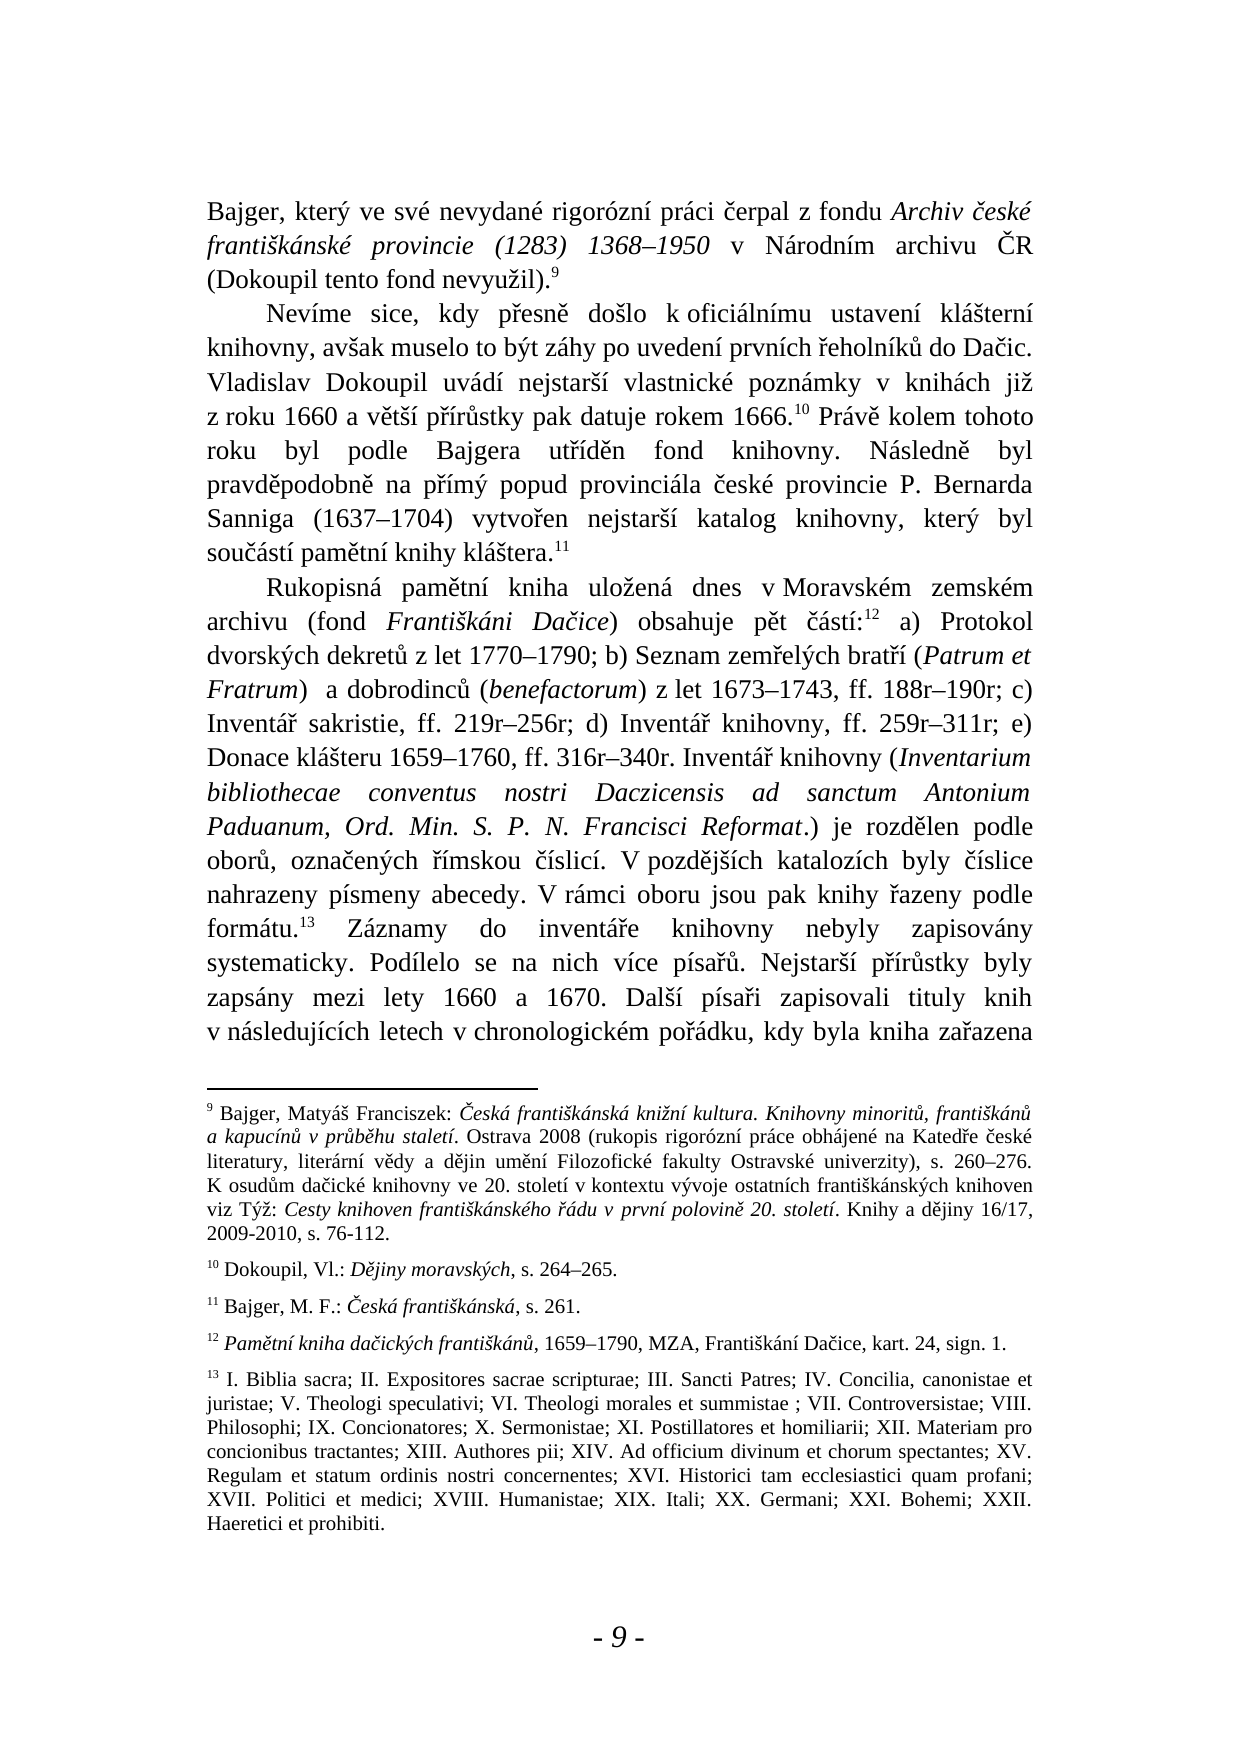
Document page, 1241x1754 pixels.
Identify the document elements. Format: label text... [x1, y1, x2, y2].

text Nevíme sice, kdy přesně došlo k oficiálnímu ustavení klášterní knihovny, avšak muselo to být záhy po uvedení prvních řeholníků do Dačic. Vladislav Dokoupil uvádí nejstarší vlastnické poznámky v knihách již z roku 1660 a větší přírůstky pak datuje rokem 1666. Právě kolem tohoto roku byl podle Bajgera utříděn fond knihovny. Následně byl pravděpodobně na přímý popud provinciála české provincie P. Bernarda Sanniga (1637–1704) vytvořen nejstarší katalog knihovny, který byl součástí pamětní knihy kláštera. [207, 297, 1033, 568]
text I. Biblia sacra; II. Expositores sacrae scripturae; III. Sancti Patres; IV. Concilia, canonistae et juristae; V. Theologi speculativi; VI. Theologi morales et summistae ; VII. Controversistae; VIII. Philosophi; IX. Concionatores; X. Sermonistae; XI. Postillatores et homiliarii; XII. Materiam pro concionibus tractantes; XIII. Authores pii; XIV. Ad officium divinum et chorum spectantes; XV. Regulam et statum ordinis nostri concernentes; XVI. Historici tam ecclesiastici quam profani; XVII. Politici et medici; XVIII. Humanistae; XIX. Itali; XX. Germani; XXI. Bohemi; XXII. Haeretici et prohibiti. [207, 1367, 1033, 1535]
text Rukopisná pamětní kniha uložená dnes v Moravském zemském archivu (fond Františkáni Dačice) obsahuje pět částí: a) Protokol dvorských dekretů z let 1770–1790; b) Seznam zemřelých bratří (Patrum et Fratrum) a dobrodinců (benefactorum) z let 1673–1743, ff. 188r–190r; c) Inventář sakristie, ff. 219r–256r; d) Inventář knihovny, ff. 259r–311r; e) Donace klášteru 1659–1760, ff. 316r–340r. Inventář knihovny (Inventarium bibliothecae conventus nostri Daczicensis ad sanctum Antonium Paduanum, Ord. Min. S. P. N. Francisci Reformat.) je rozdělen podle oborů, označených římskou číslicí. V pozdějších katalozích byly číslice nahrazeny písmeny abecedy. V rámci oboru jsou pak knihy řazeny podle formátu. Záznamy do inventáře knihovny nebyly zapisovány systematicky. Podílelo se na nich více písařů. Nejstarší přírůstky byly zapsány mezi lety 1660 a 1670. Další písaři zapisovali tituly knih v následujících letech v chronologickém pořádku, kdy byla kniha zařazena [207, 571, 1033, 1046]
text Bajger, M. F.: Česká františkánská, s. 261. [207, 1294, 1033, 1318]
text Bajger, Matyáš Franciszek: Česká františkánská knižní kultura. Knihovny minoritů, františkánů a kapucínů v průběhu staletí. Ostrava 2008 (rukopis rigorózní práce obhájené na Katedře české literatury, literární vědy a dějin umění Filozofické fakulty Ostravské univerzity), s. 260–276. K osudům dačické knihovny ve 20. století v kontextu vývoje ostatních františkánských knihoven viz Týž: Cesty knihoven františkánského řádu v první polovině 20. století. Knihy a dějiny 16/17, 2009-2010, s. 76-112. [207, 1100, 1033, 1245]
text Pamětní kniha dačických františkánů, 1659–1790, MZA, Františkání Dačice, kart. 24, sign. 1. [207, 1330, 1033, 1354]
text Dokoupil, Vl.: Dějiny moravských, s. 264–265. [207, 1257, 1033, 1281]
text Bajger, který ve své nevydané rigorózní práci čerpal z fondu Archiv české františkánské provincie (1283) 1368–1950 v Národním archivu ČR (Dokoupil tento fond nevyužil). [207, 195, 1033, 294]
